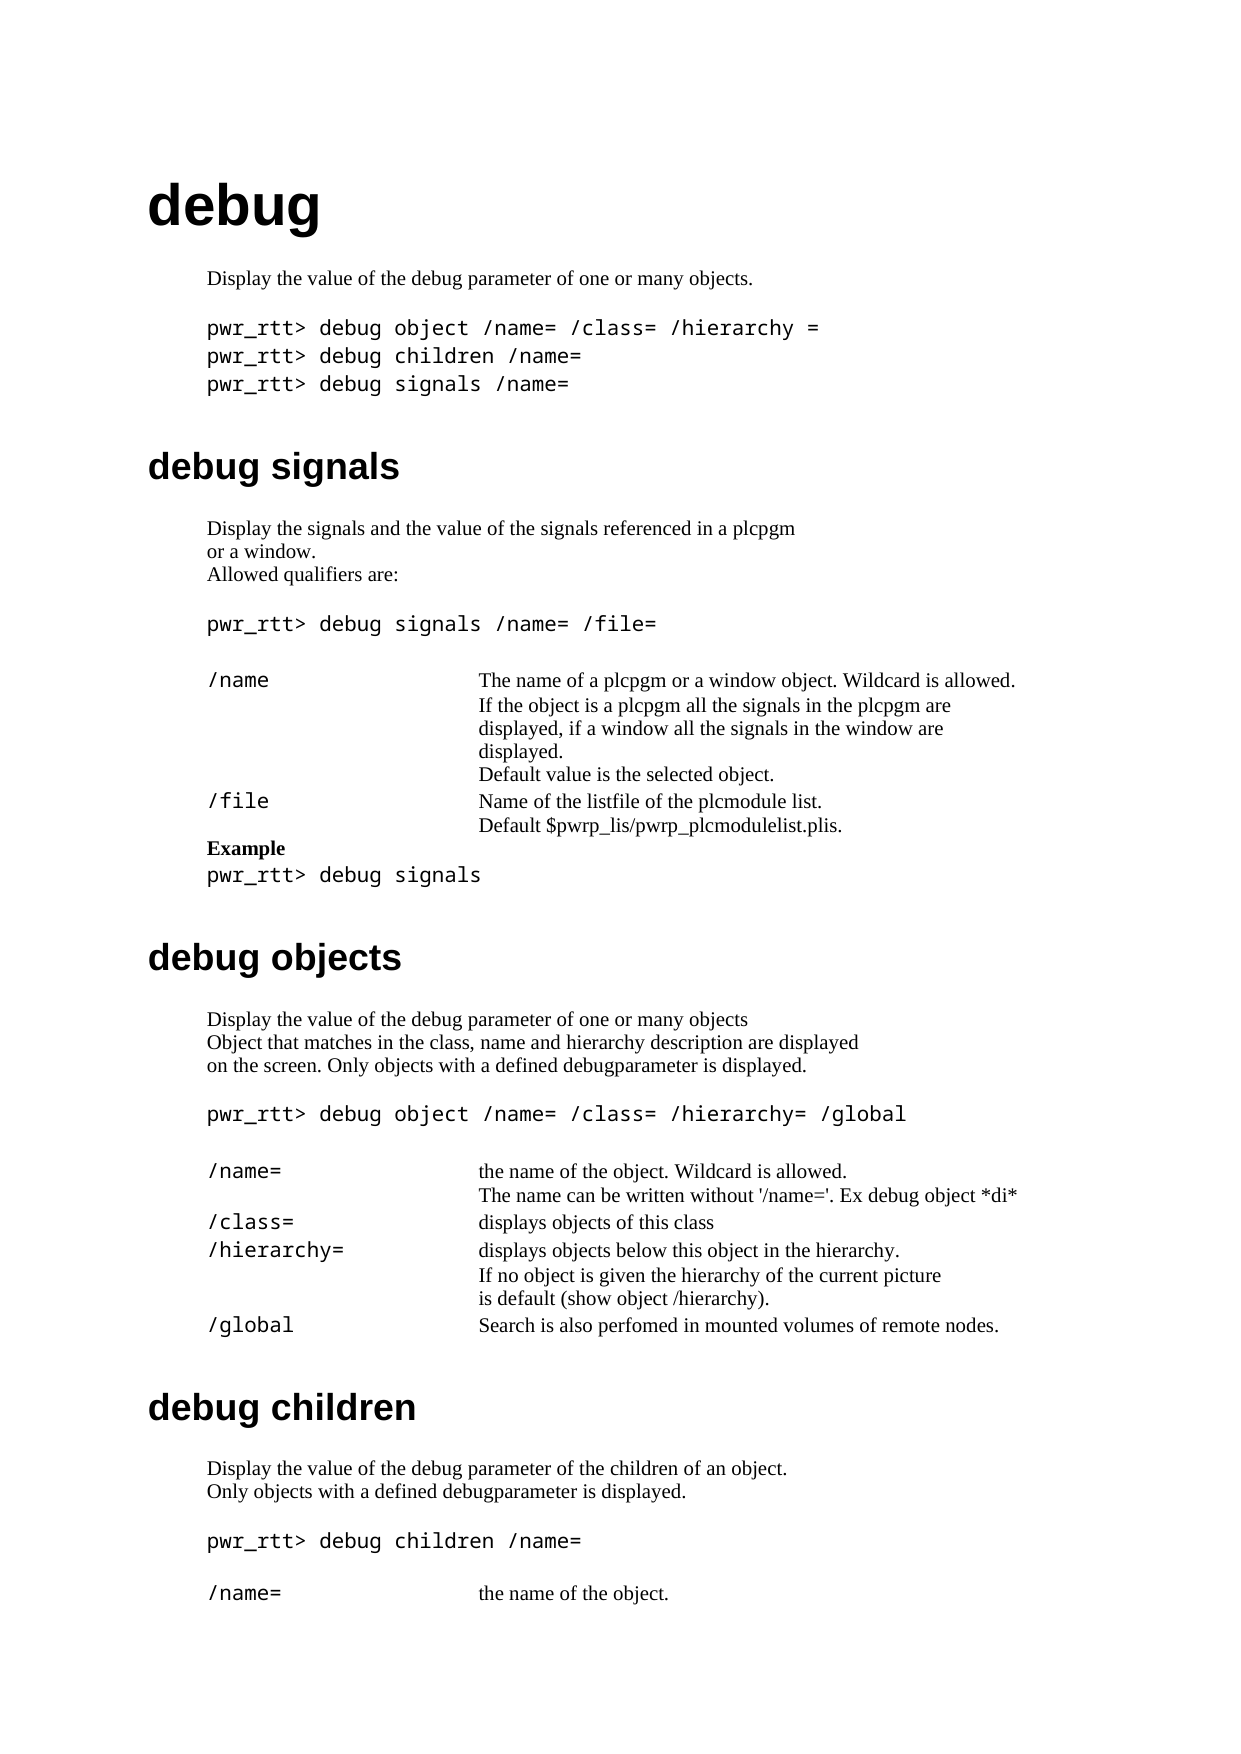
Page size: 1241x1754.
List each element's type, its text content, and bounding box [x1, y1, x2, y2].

text or a window. [207, 540, 1092, 563]
text Default value is the selected object. [207, 763, 1092, 786]
text pwr_rtt> debug signals [207, 860, 1092, 888]
text The name can be written without '/name='. Ex debug object *di* [207, 1184, 1092, 1207]
text Display the value of the debug parameter of the children of an object. [207, 1457, 1092, 1480]
text If the object is a plcpgm all the signals in the plcpgm are [207, 694, 1092, 717]
text is default (show object /hierarchy). [207, 1287, 1092, 1310]
text /hierarchy= displays objects below this object in the hierarchy. [207, 1236, 1092, 1264]
text Display the value of the debug parameter of one or many objects [207, 1007, 1092, 1031]
text displayed, if a window all the signals in the window are [207, 717, 1092, 740]
subtitle debug children [148, 1386, 1092, 1428]
text pwr_rtt> debug signals /name= [207, 369, 1092, 398]
text Object that matches in the class, name and hierarchy description are displayed [207, 1031, 1092, 1053]
text Allowed qualifiers are: [207, 563, 1092, 586]
text Example [207, 837, 1092, 860]
text Display the value of the debug parameter of one or many objects. [207, 267, 1092, 290]
text /name The name of a plcpgm or a window object. Wildcard is allowed. [207, 665, 1092, 694]
text Default $pwrp_lis/pwrp_plcmodulelist.plis. [207, 814, 1092, 837]
text displayed. [207, 740, 1092, 763]
text /file Name of the listfile of the plcmodule list. [207, 786, 1092, 814]
subtitle debug objects [148, 936, 1092, 978]
text pwr_rtt> debug object /name= /class= /hierarchy = [207, 313, 1092, 341]
text on the screen. Only objects with a defined debugparameter is displayed. [207, 1053, 1092, 1077]
text pwr_rtt> debug children /name= [207, 341, 1092, 369]
text Only objects with a defined debugparameter is displayed. [207, 1480, 1092, 1503]
subtitle debug [148, 173, 1092, 238]
subtitle debug signals [148, 446, 1092, 488]
text pwr_rtt> debug object /name= /class= /hierarchy= /global [207, 1099, 1092, 1128]
text /name= the name of the object. Wildcard is allowed. [207, 1156, 1092, 1184]
text pwr_rtt> debug signals /name= /file= [207, 609, 1092, 637]
text pwr_rtt> debug children /name= [207, 1526, 1092, 1554]
text Display the signals and the value of the signals referenced in a plcpgm [207, 517, 1092, 540]
text /class= displays objects of this class [207, 1207, 1092, 1236]
text If no object is given the hierarchy of the current picture [207, 1264, 1092, 1287]
text /name= the name of the object. [207, 1578, 1092, 1606]
text /global Search is also perfomed in mounted volumes of remote nodes. [207, 1310, 1092, 1338]
